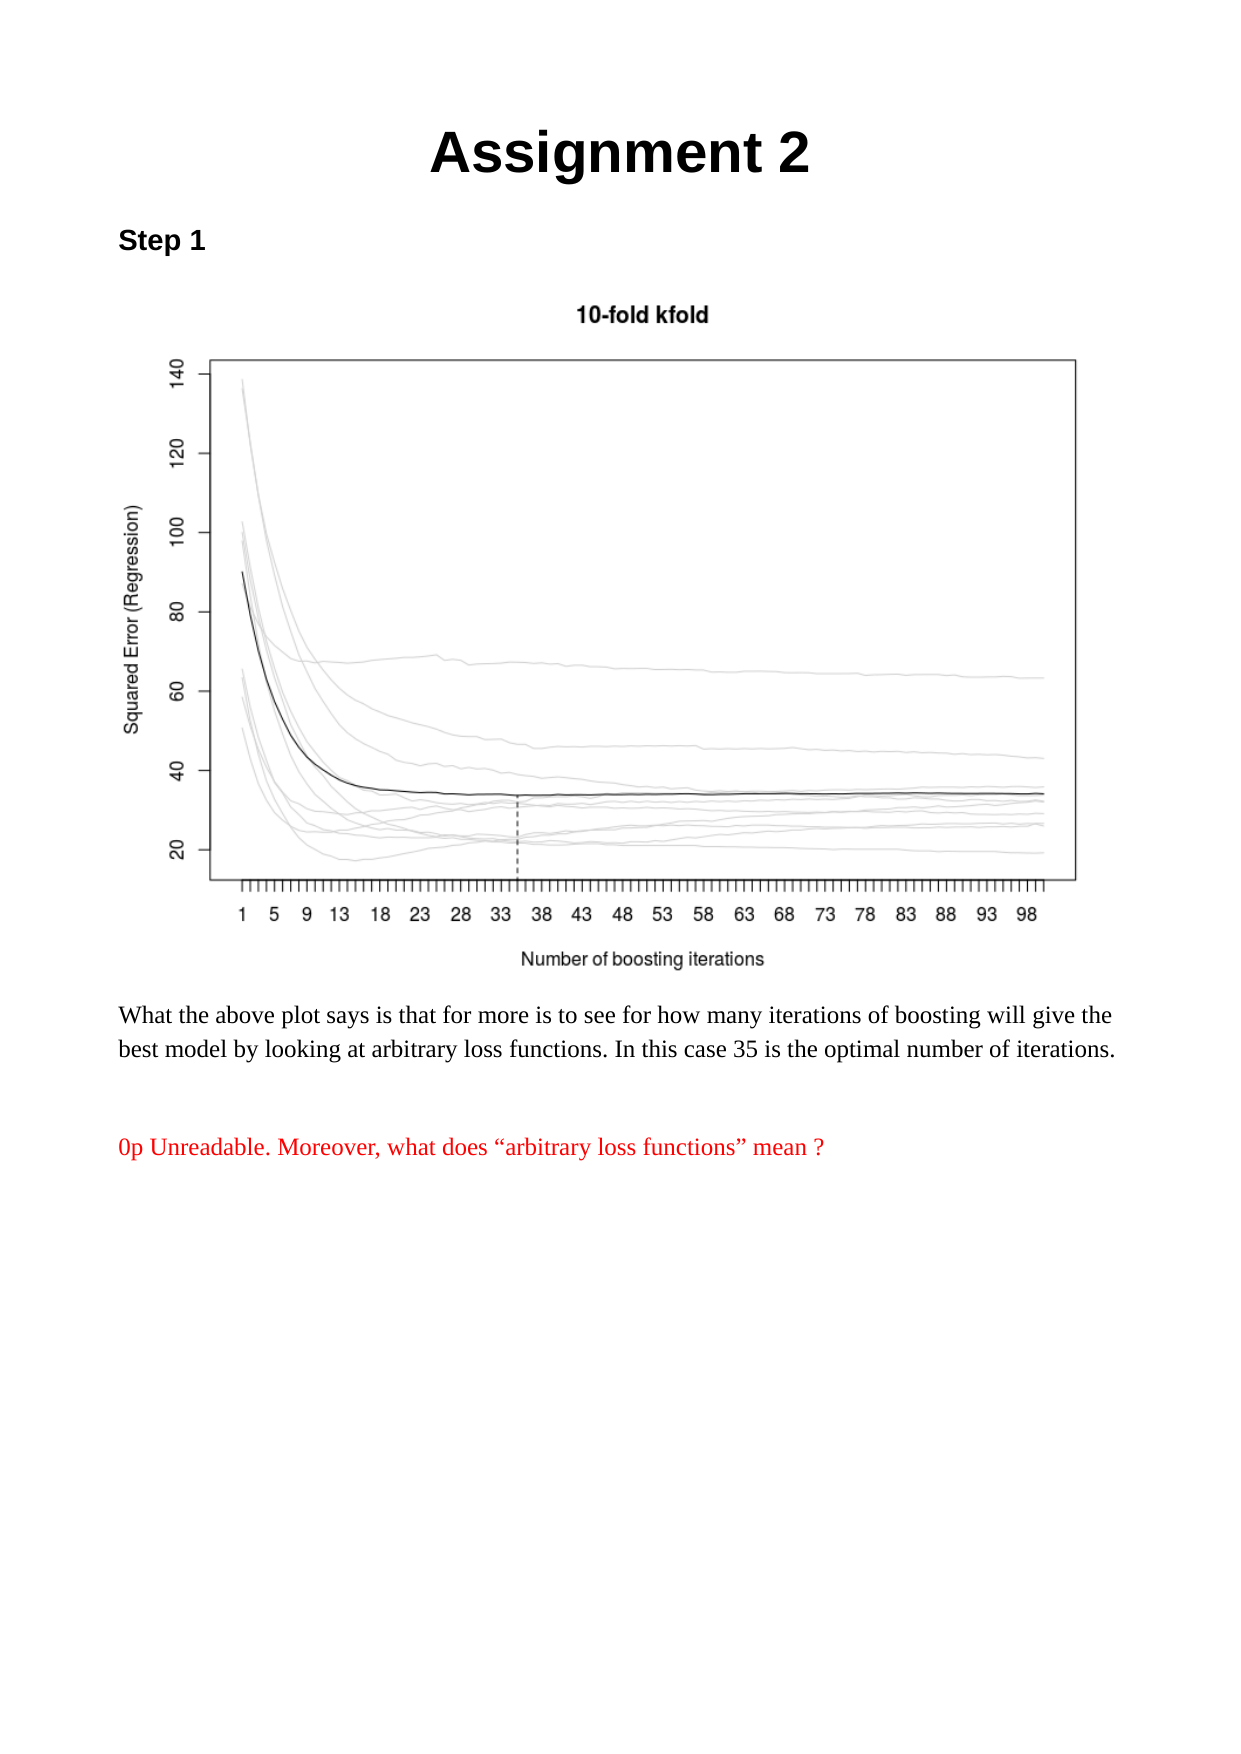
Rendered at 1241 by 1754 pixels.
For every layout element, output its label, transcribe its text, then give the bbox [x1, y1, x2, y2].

text What the above plot says is that for more is to see for how many iterations of boosting will give the best model by looking at arbitrary loss functions. In this case 35 is the optimal number of iterations. [118, 995, 1122, 1063]
text 0p Unreadable. Moreover, what does “arbitrary loss functions” mean ? [118, 1132, 1122, 1161]
text Assignment 2 [118, 118, 1122, 185]
text Step 1 [118, 223, 1122, 256]
